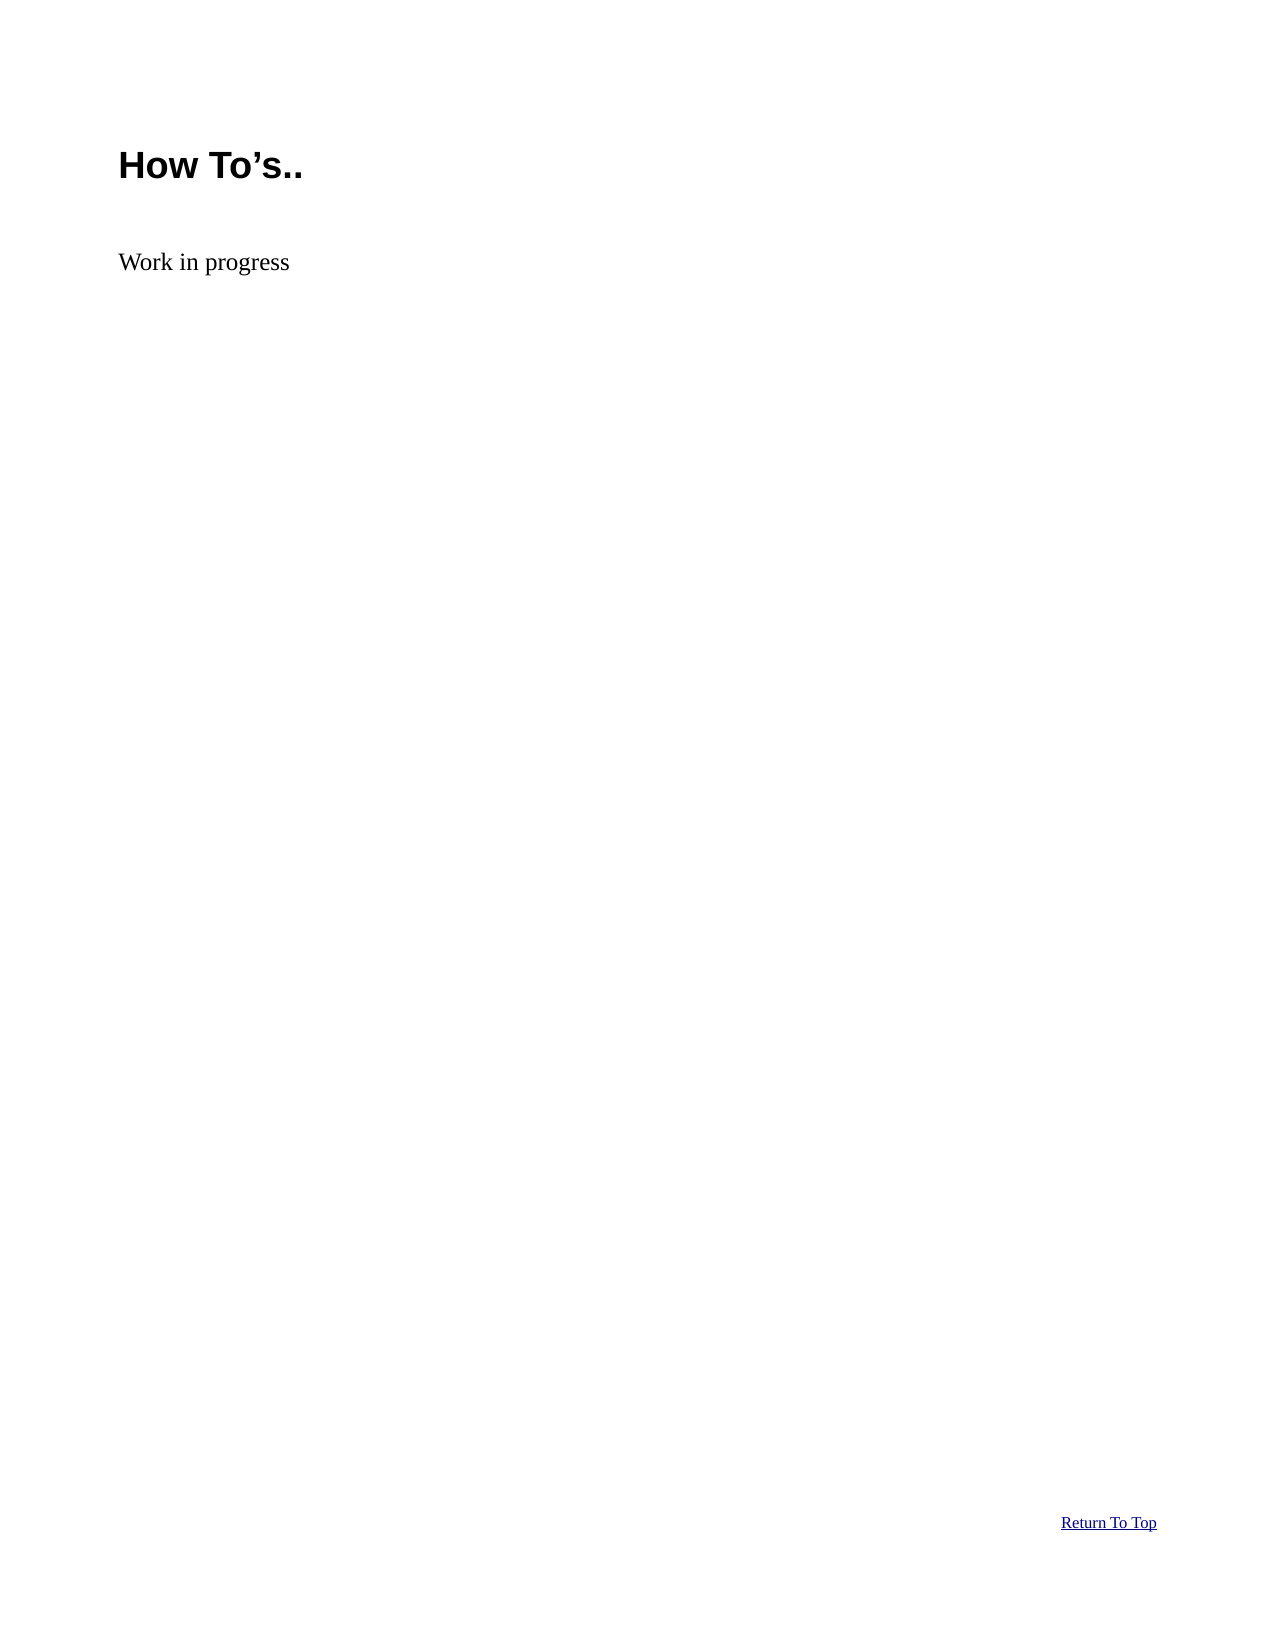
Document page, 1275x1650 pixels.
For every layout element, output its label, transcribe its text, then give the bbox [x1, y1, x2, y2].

subtitle How To’s.. [118, 143, 1157, 187]
text Work in progress [118, 247, 1157, 276]
